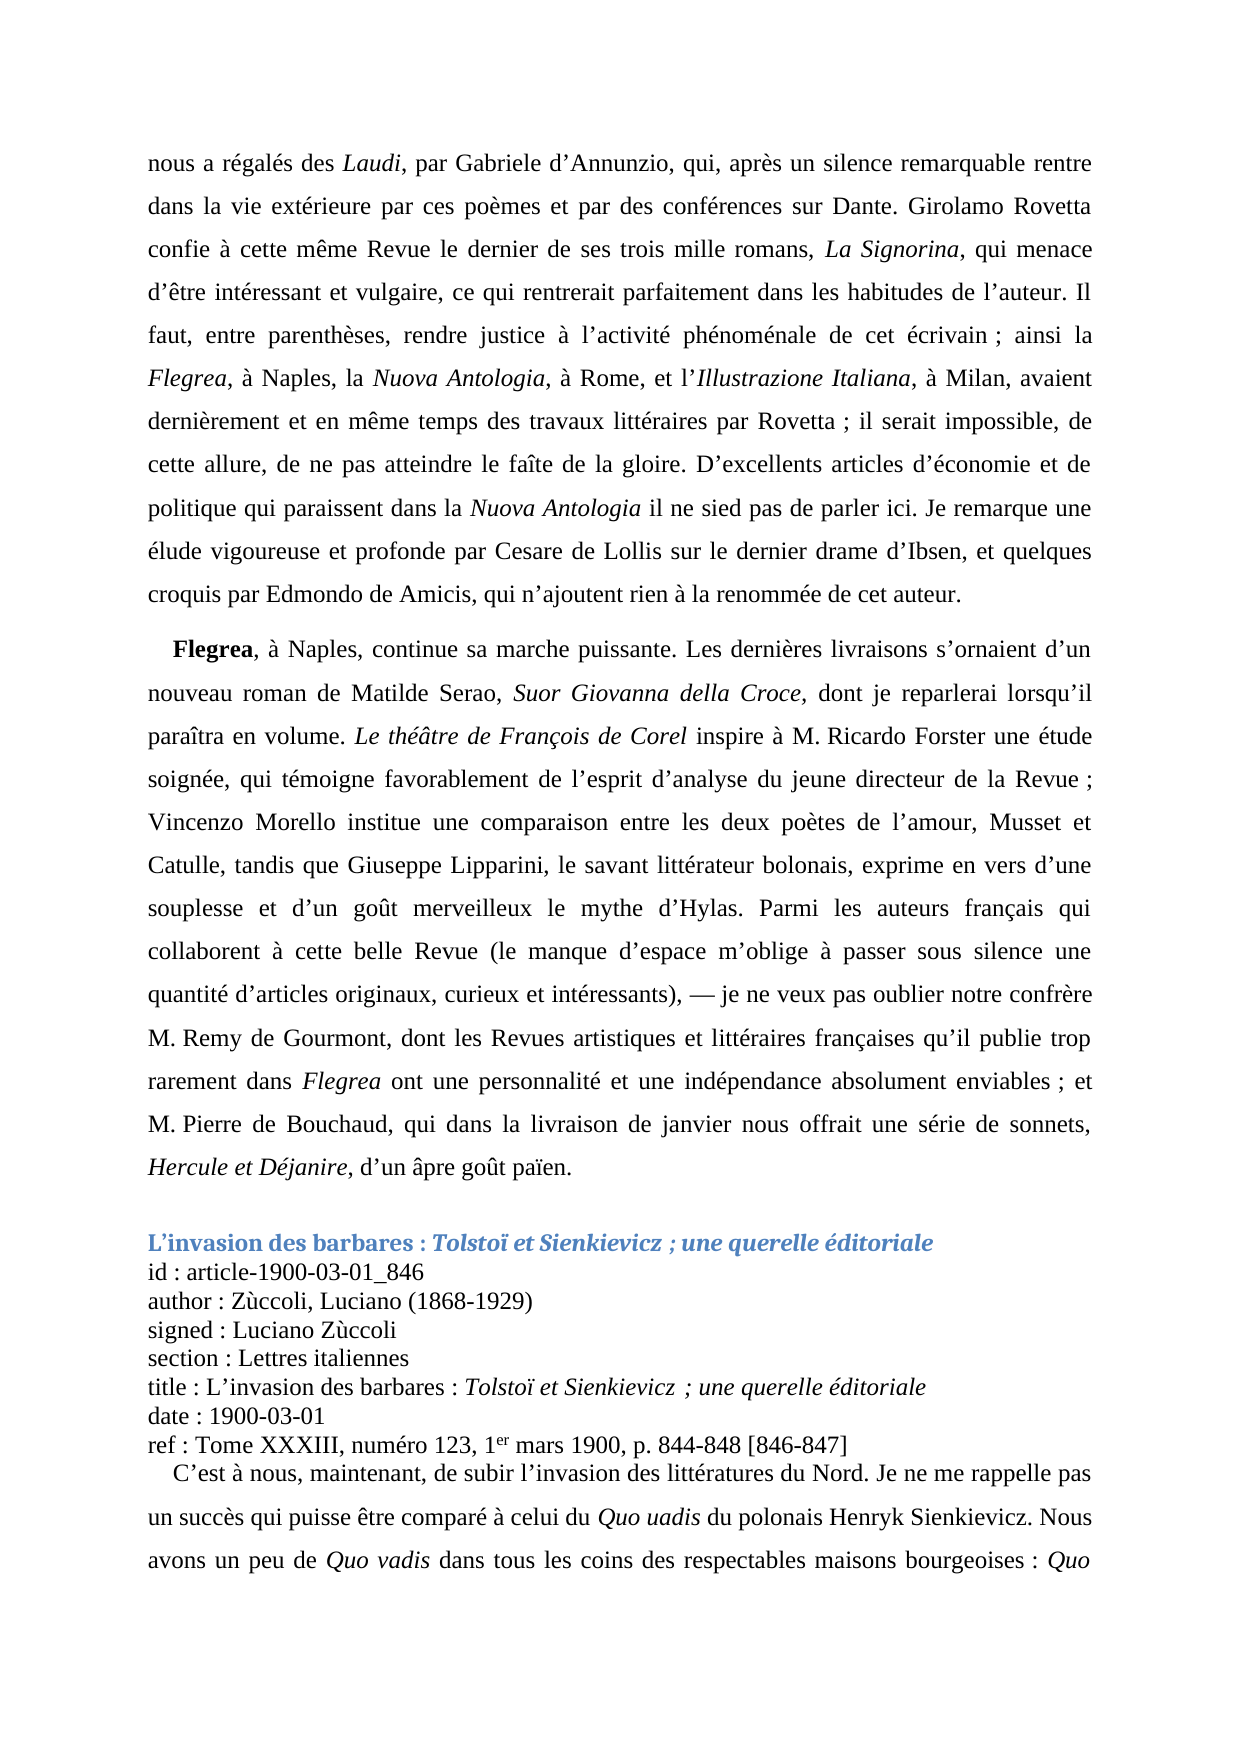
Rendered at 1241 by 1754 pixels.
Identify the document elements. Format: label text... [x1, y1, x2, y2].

text Flegrea, à Naples, continue sa marche puissante. Les dernières livraisons s’ornaient d’un nouveau roman de Matilde Serao, Suor Giovanna della Croce, dont je reparlerai lorsqu’il paraîtra en volume. Le théâtre de François de Corel inspire à M. Ricardo Forster une étude soignée, qui témoigne favorablement de l’esprit d’analyse du jeune directeur de la Revue ; Vincenzo Morello institue une comparaison entre les deux poètes de l’amour, Musset et Catulle, tandis que Giuseppe Lipparini, le savant littérateur bolonais, exprime en vers d’une souplesse et d’un goût merveilleux le mythe d’Hylas. Parmi les auteurs français qui collaborent à cette belle Revue (le manque d’espace m’oblige à passer sous silence une quantité d’articles originaux, curieux et intéressants), — je ne veux pas oublier notre confrère M. Remy de Gourmont, dont les Revues artistiques et littéraires françaises qu’il publie trop rarement dans Flegrea ont une personnalité et une indépendance absolument enviables ; et M. Pierre de Bouchaud, qui dans la livraison de janvier nous offrait une série de sonnets, Hercule et Déjanire, d’un âpre goût païen. [148, 634, 1093, 1181]
text id : article-1900-03-01_846 [148, 1257, 1093, 1286]
subtitle L’invasion des barbares : Tolstoï et Sienkievicz ; une querelle éditoriale [148, 1228, 1093, 1257]
text section : Lettres italiennes [148, 1343, 1093, 1372]
text title : L’invasion des barbares : Tolstoï et Sienkievicz ; une querelle éditoriale [148, 1372, 1093, 1401]
text C’est à nous, maintenant, de subir l’invasion des littératures du Nord. Je ne me rappelle pas un succès qui puisse être comparé à celui du Quo uadis du polonais Henryk Sienkievicz. Nous avons un peu de Quo vadis dans tous les coins des respectables maisons bourgeoises : Quo [148, 1458, 1093, 1573]
text nous a régalés des Laudi, par Gabriele d’Annunzio, qui, après un silence remarquable rentre dans la vie extérieure par ces poèmes et par des conférences sur Dante. Girolamo Rovetta confie à cette même Revue le dernier de ses trois mille romans, La Signorina, qui menace d’être intéressant et vulgaire, ce qui rentrerait parfaitement dans les habitudes de l’auteur. Il faut, entre parenthèses, rendre justice à l’activité phénoménale de cet écrivain ; ainsi la Flegrea, à Naples, la Nuova Antologia, à Rome, et l’Illustrazione Italiana, à Milan, avaient dernièrement et en même temps des travaux littéraires par Rovetta ; il serait impossible, de cette allure, de ne pas atteindre le faîte de la gloire. D’excellents articles d’économie et de politique qui paraissent dans la Nuova Antologia il ne sied pas de parler ici. Je remarque une élude vigoureuse et profonde par Cesare de Lollis sur le dernier drame d’Ibsen, et quelques croquis par Edmondo de Amicis, qui n’ajoutent rien à la renommée de cet auteur. [148, 148, 1093, 608]
text date : 1900-03-01 [148, 1401, 1093, 1430]
text signed : Luciano Zùccoli [148, 1315, 1093, 1343]
text ref : Tome XXXIII, numéro 123, 1er mars 1900, p. 844-848 [846-847] [148, 1430, 1093, 1458]
text author : Zùccoli, Luciano (1868-1929) [148, 1286, 1093, 1315]
